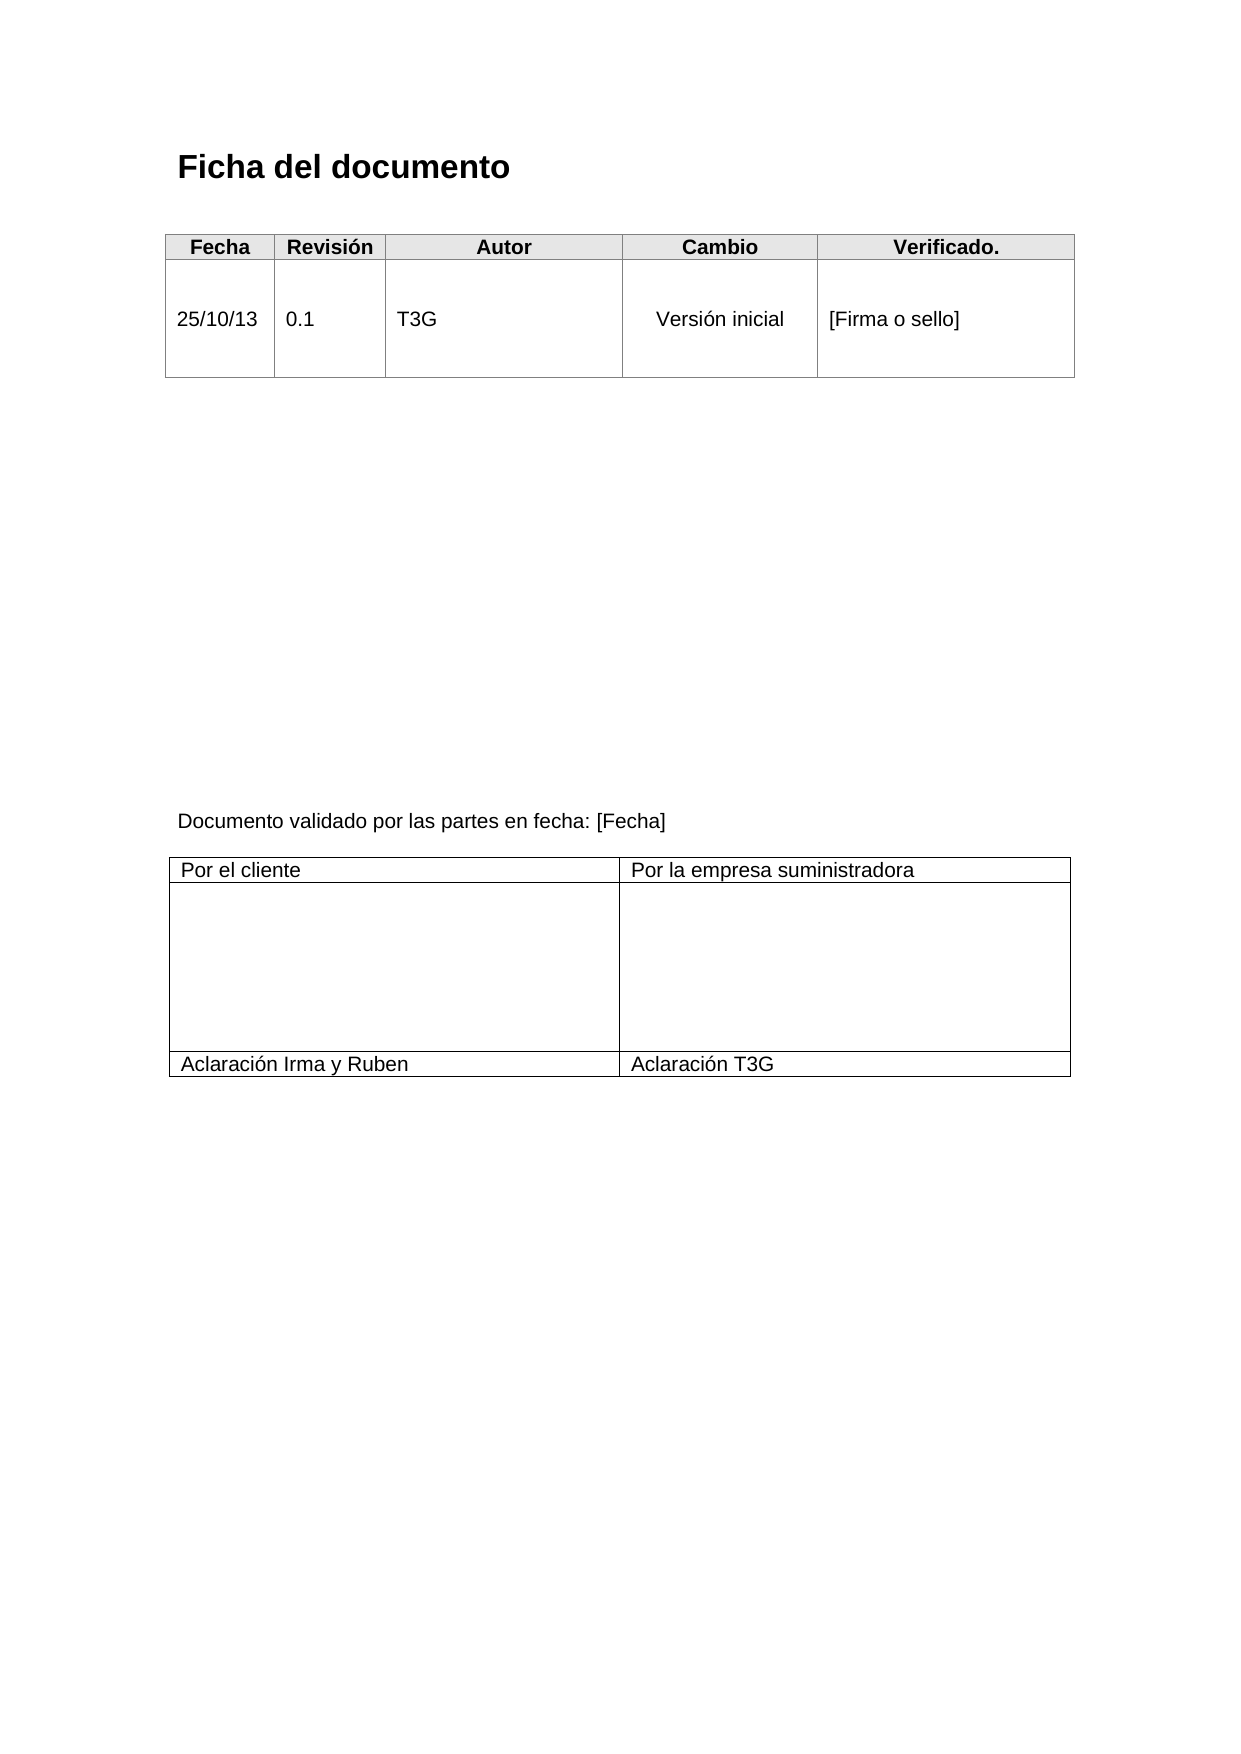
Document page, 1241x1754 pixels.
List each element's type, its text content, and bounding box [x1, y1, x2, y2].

table_header Fecha [166, 235, 274, 259]
text Ficha del documento [177, 148, 1063, 186]
table_cell 0.1 [275, 260, 385, 377]
table_cell Versión inicial [623, 260, 817, 377]
table_header Revisión [275, 235, 385, 259]
table_cell T3G [386, 260, 622, 377]
table_header Por la empresa suministradora [620, 858, 1070, 882]
table_cell Aclaración Irma y Ruben [170, 1052, 619, 1076]
table_cell 25/10/13 [166, 260, 274, 377]
table_header Verificado. [818, 235, 1074, 259]
table_cell [Firma o sello] [818, 260, 1074, 377]
table_cell Aclaración T3G [620, 1052, 1070, 1076]
table_cell [170, 883, 619, 1051]
table_cell [620, 883, 1070, 1051]
table_header Autor [386, 235, 622, 259]
table_header Por el cliente [170, 858, 619, 882]
table_header Cambio [623, 235, 817, 259]
text Documento validado por las partes en fecha: [Fecha] [177, 809, 1063, 833]
